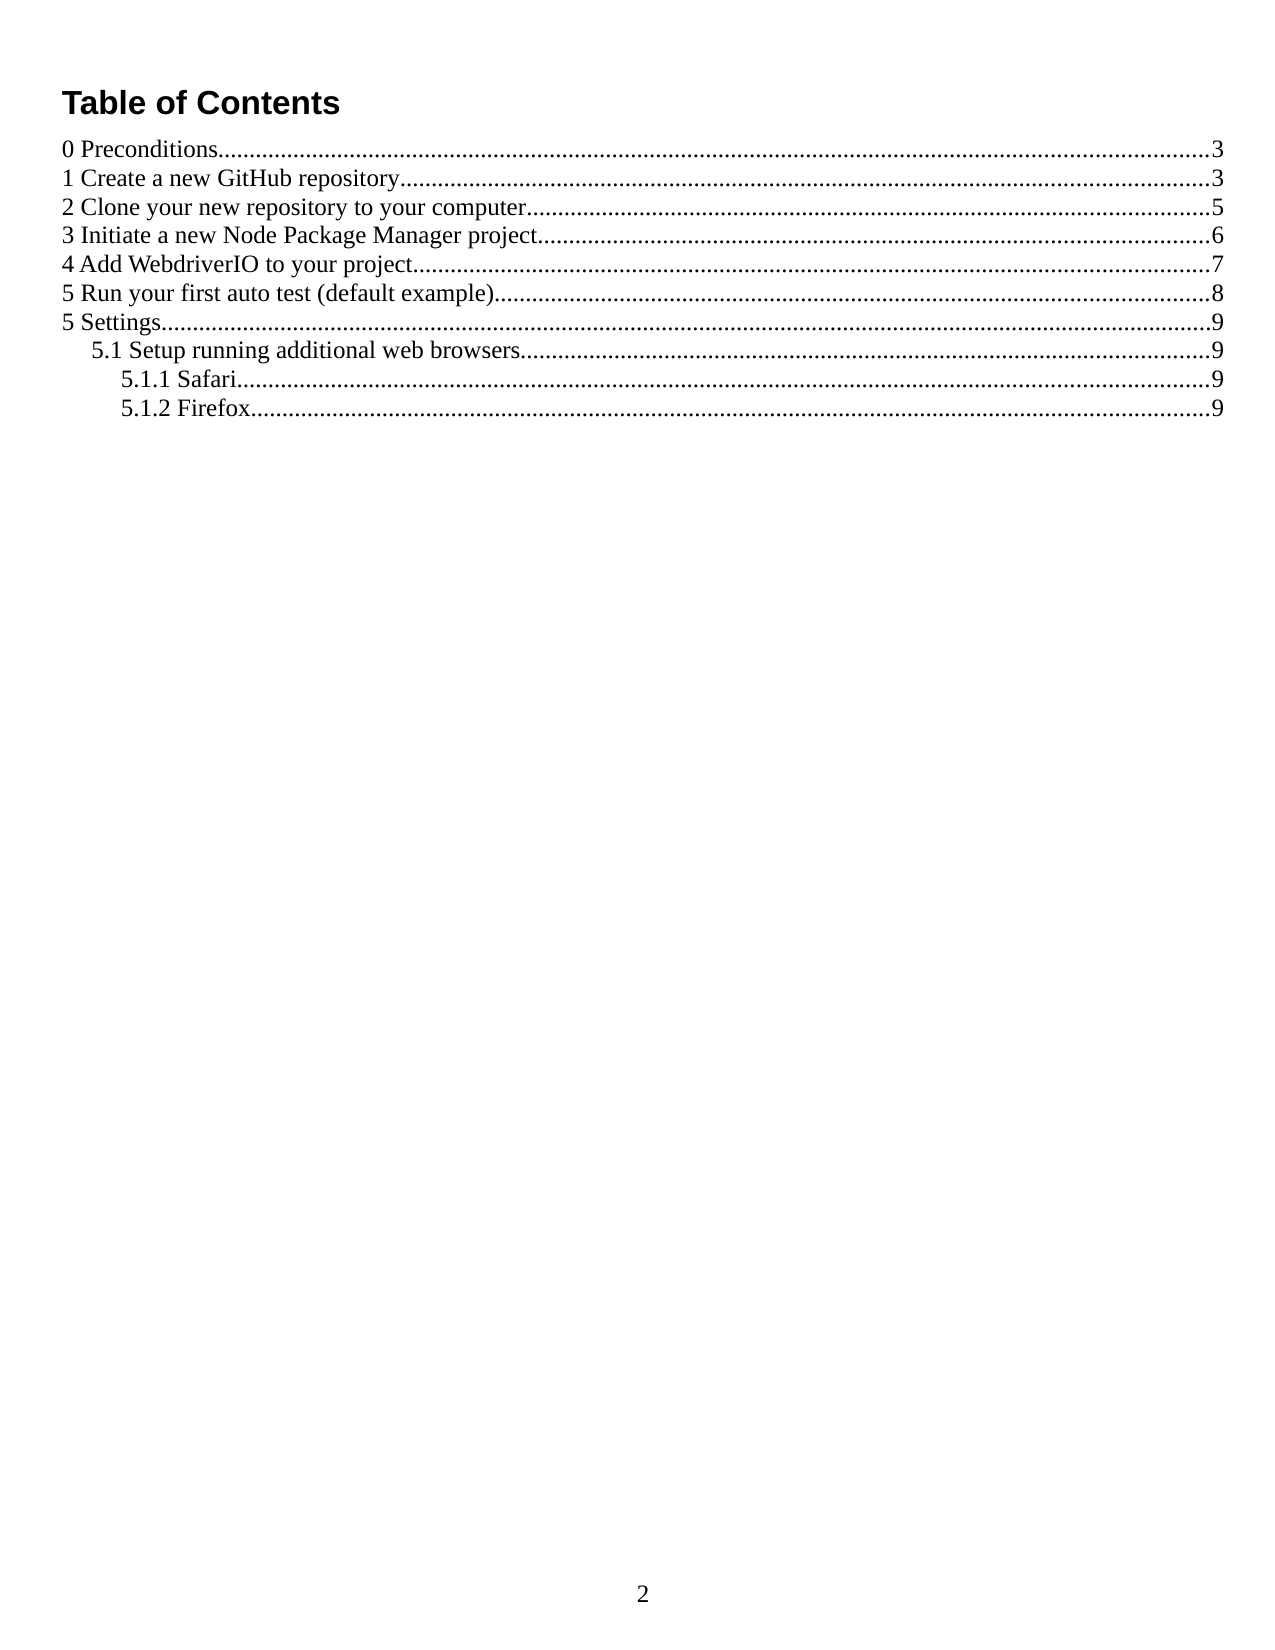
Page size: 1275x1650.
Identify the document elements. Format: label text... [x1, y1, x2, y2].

text 4 Add WebdriverIO to your project 7 [62, 249, 1224, 278]
text 1 Create a new GitHub repository 3 [62, 163, 1224, 192]
subtitle Table of Contents [62, 83, 1224, 122]
text 5 Settings 9 [62, 307, 1224, 335]
text 0 Preconditions 3 [62, 134, 1224, 163]
text 5 Run your first auto test (default example) 8 [62, 278, 1224, 307]
text 5.1.1 Safari 9 [121, 364, 1224, 393]
text 3 Initiate a new Node Package Manager project 6 [62, 220, 1224, 249]
text 2 Clone your new repository to your computer 5 [62, 192, 1224, 220]
text 5.1 Setup running additional web browsers 9 [91, 335, 1224, 364]
text 5.1.2 Firefox 9 [121, 393, 1224, 422]
